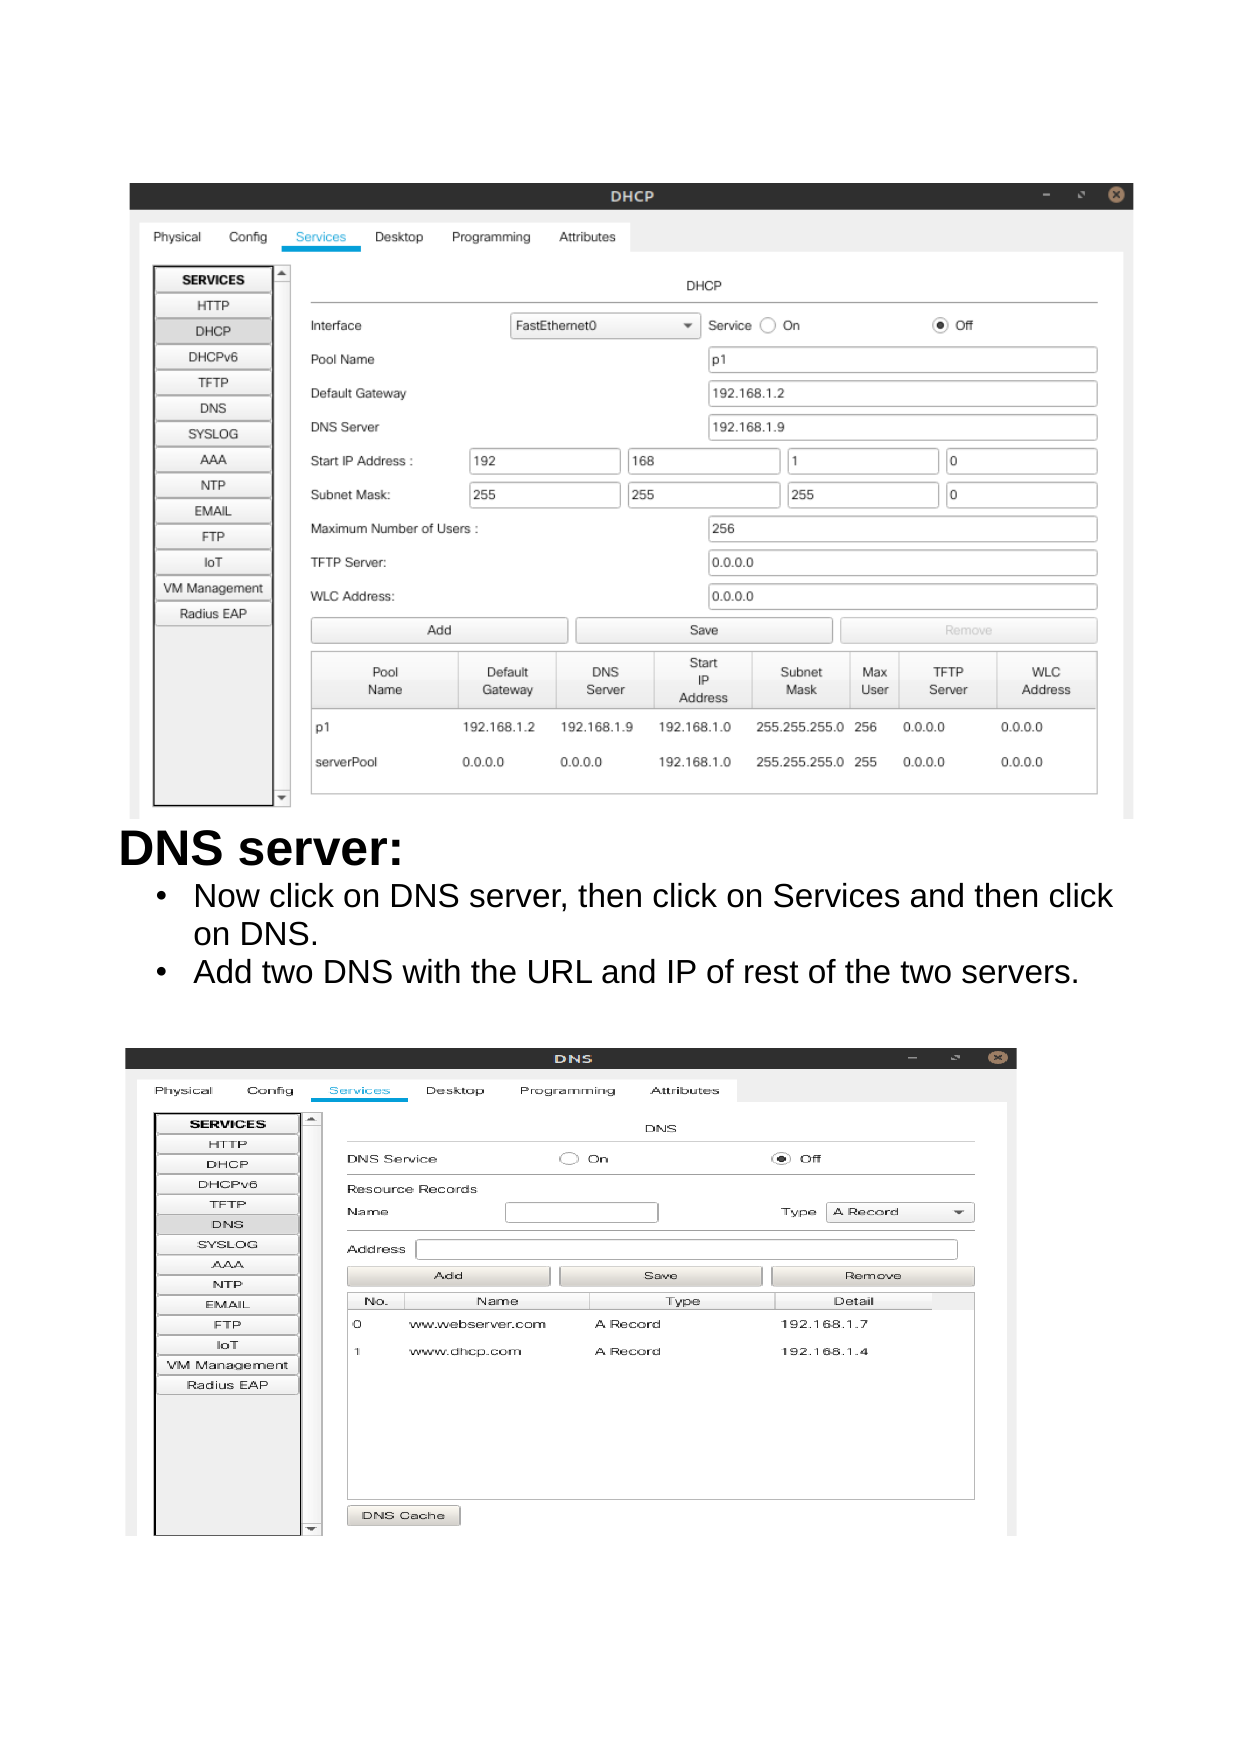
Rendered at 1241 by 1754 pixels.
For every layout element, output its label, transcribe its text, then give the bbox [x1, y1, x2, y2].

text DNS server: [118, 176, 1122, 876]
picture [125, 1048, 1017, 1536]
picture [129, 183, 1134, 819]
list Add two DNS with the URL and IP of rest of the two servers. [156, 953, 1122, 991]
list Now click on DNS server, then click on Services and then click on DNS. [156, 876, 1122, 953]
